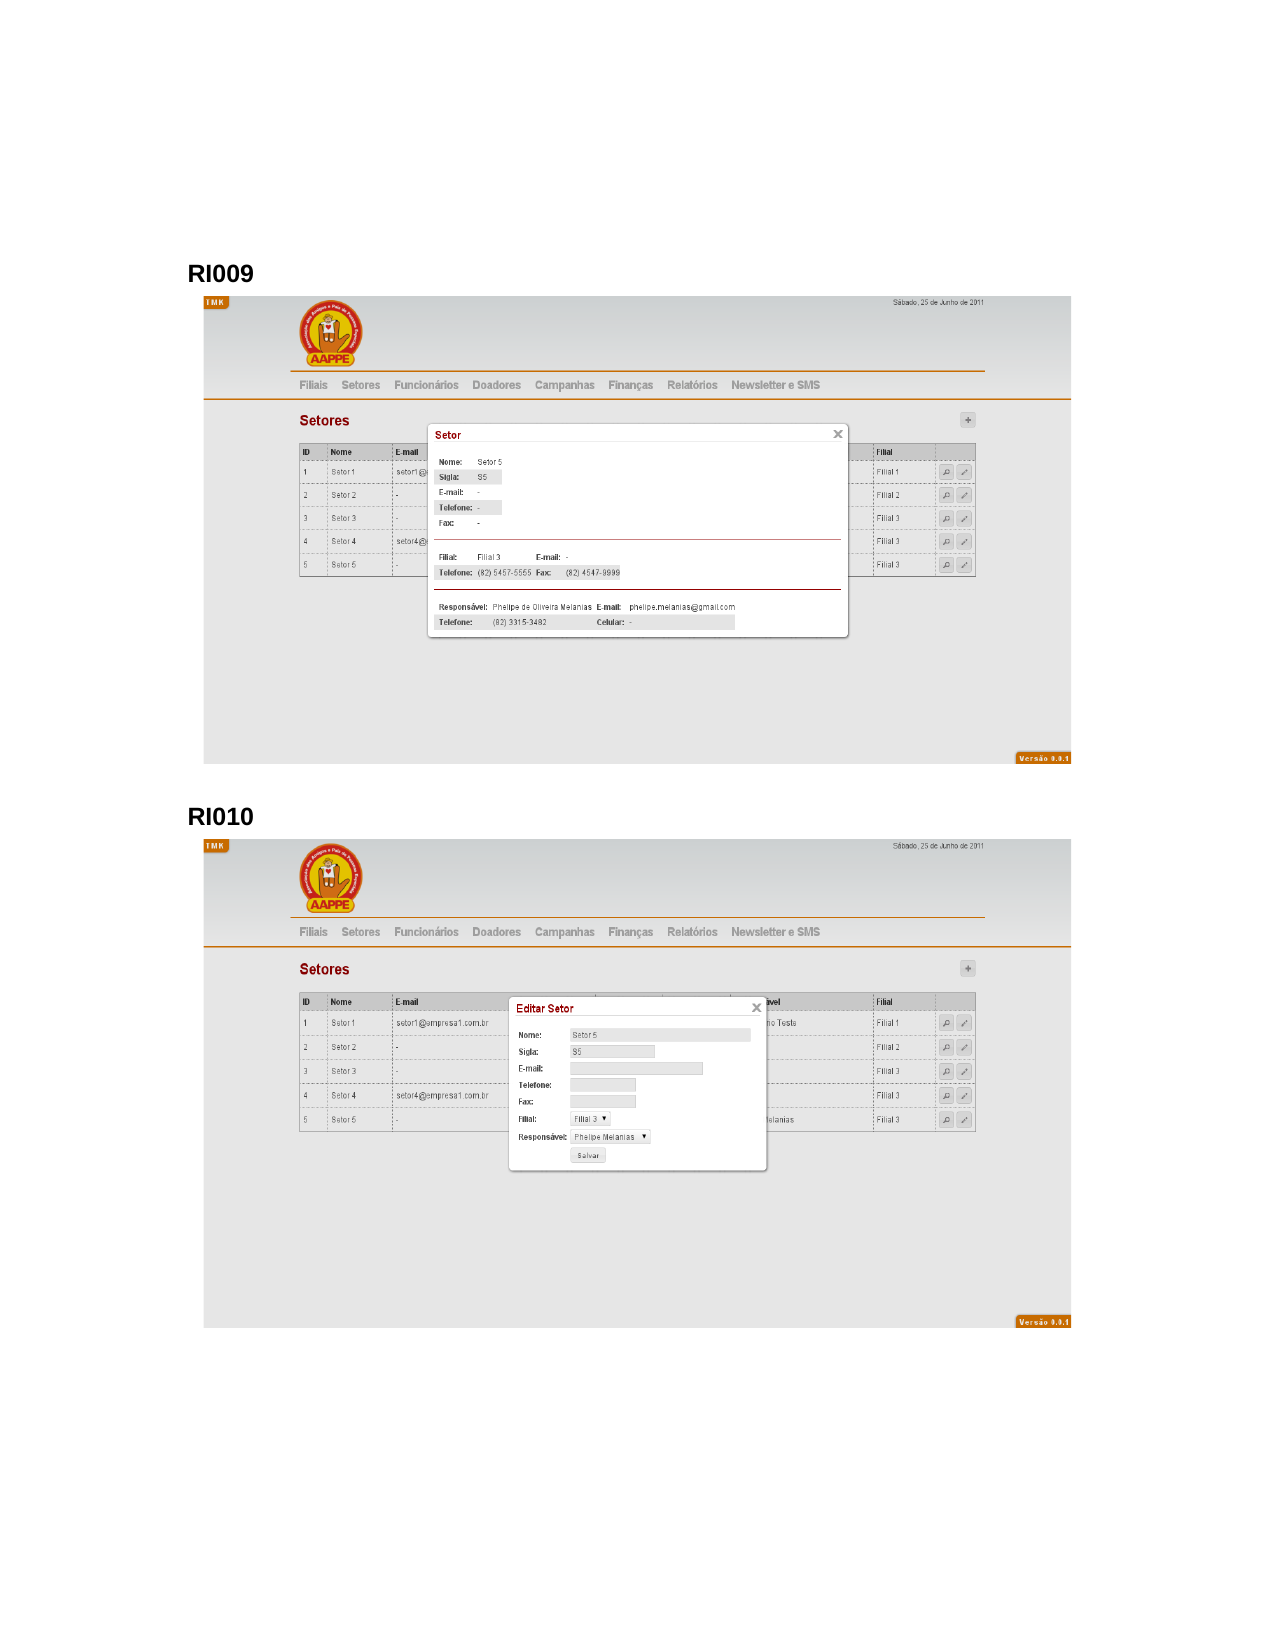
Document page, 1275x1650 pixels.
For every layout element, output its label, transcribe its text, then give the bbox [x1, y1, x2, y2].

text RI010 [187, 802, 1088, 830]
text RI009 [187, 259, 1088, 288]
picture [203, 839, 1072, 1328]
picture [203, 296, 1072, 764]
